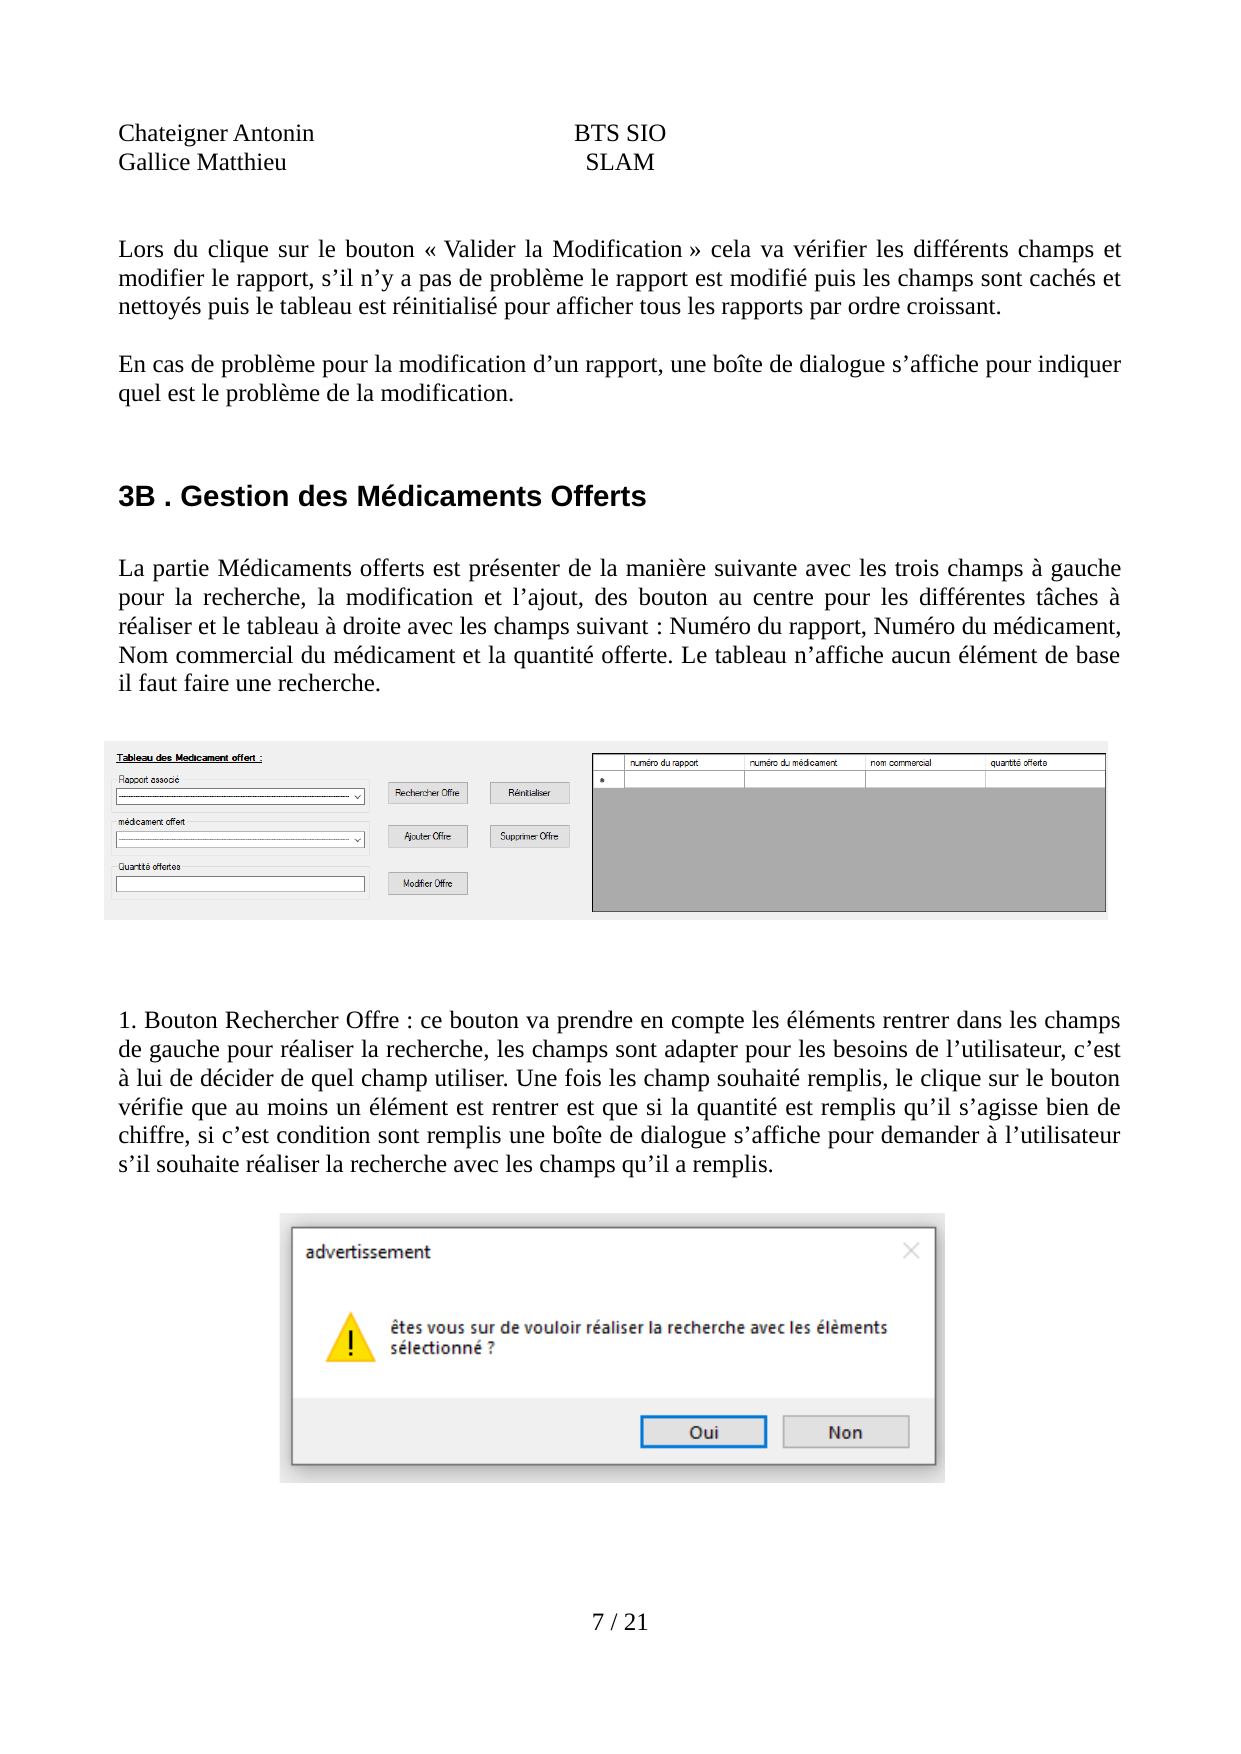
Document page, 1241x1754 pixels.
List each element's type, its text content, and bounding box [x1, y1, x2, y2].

picture [279, 1213, 945, 1483]
text La partie Médicaments offerts est présenter de la manière suivante avec les trois champs à gauche pour la recherche, la modification et l’ajout, des bouton au centre pour les différentes tâches à réaliser et le tableau à droite avec les champs suivant : Numéro du rapport, Numéro du médicament, Nom commercial du médicament et la quantité offerte. Le tableau n’affiche aucun élément de base il faut faire une recherche. [118, 553, 1122, 697]
picture [104, 741, 1108, 920]
text En cas de problème pour la modification d’un rapport, une boîte de dialogue s’affiche pour indiquer quel est le problème de la modification. [118, 349, 1122, 406]
text 1. Bouton Rechercher Offre : ce bouton va prendre en compte les éléments rentrer dans les champs de gauche pour réaliser la recherche, les champs sont adapter pour les besoins de l’utilisateur, c’est à lui de décider de quel champ utiliser. Une fois les champ souhaité remplis, le clique sur le bouton vérifie que au moins un élément est rentrer est que si la quantité est remplis qu’il s’agisse bien de chiffre, si c’est condition sont remplis une boîte de dialogue s’affiche pour demander à l’utilisateur s’il souhaite réaliser la recherche avec les champs qu’il a remplis. [118, 1006, 1122, 1178]
text Lors du clique sur le bouton « Valider la Modification » cela va vérifier les différents champs et modifier le rapport, s’il n’y a pas de problème le rapport est modifié puis les champs sont cachés et nettoyés puis le tableau est réinitialisé pour afficher tous les rapports par ordre croissant. [118, 234, 1122, 320]
subtitle 3B . Gestion des Médicaments Offerts [118, 478, 1122, 512]
